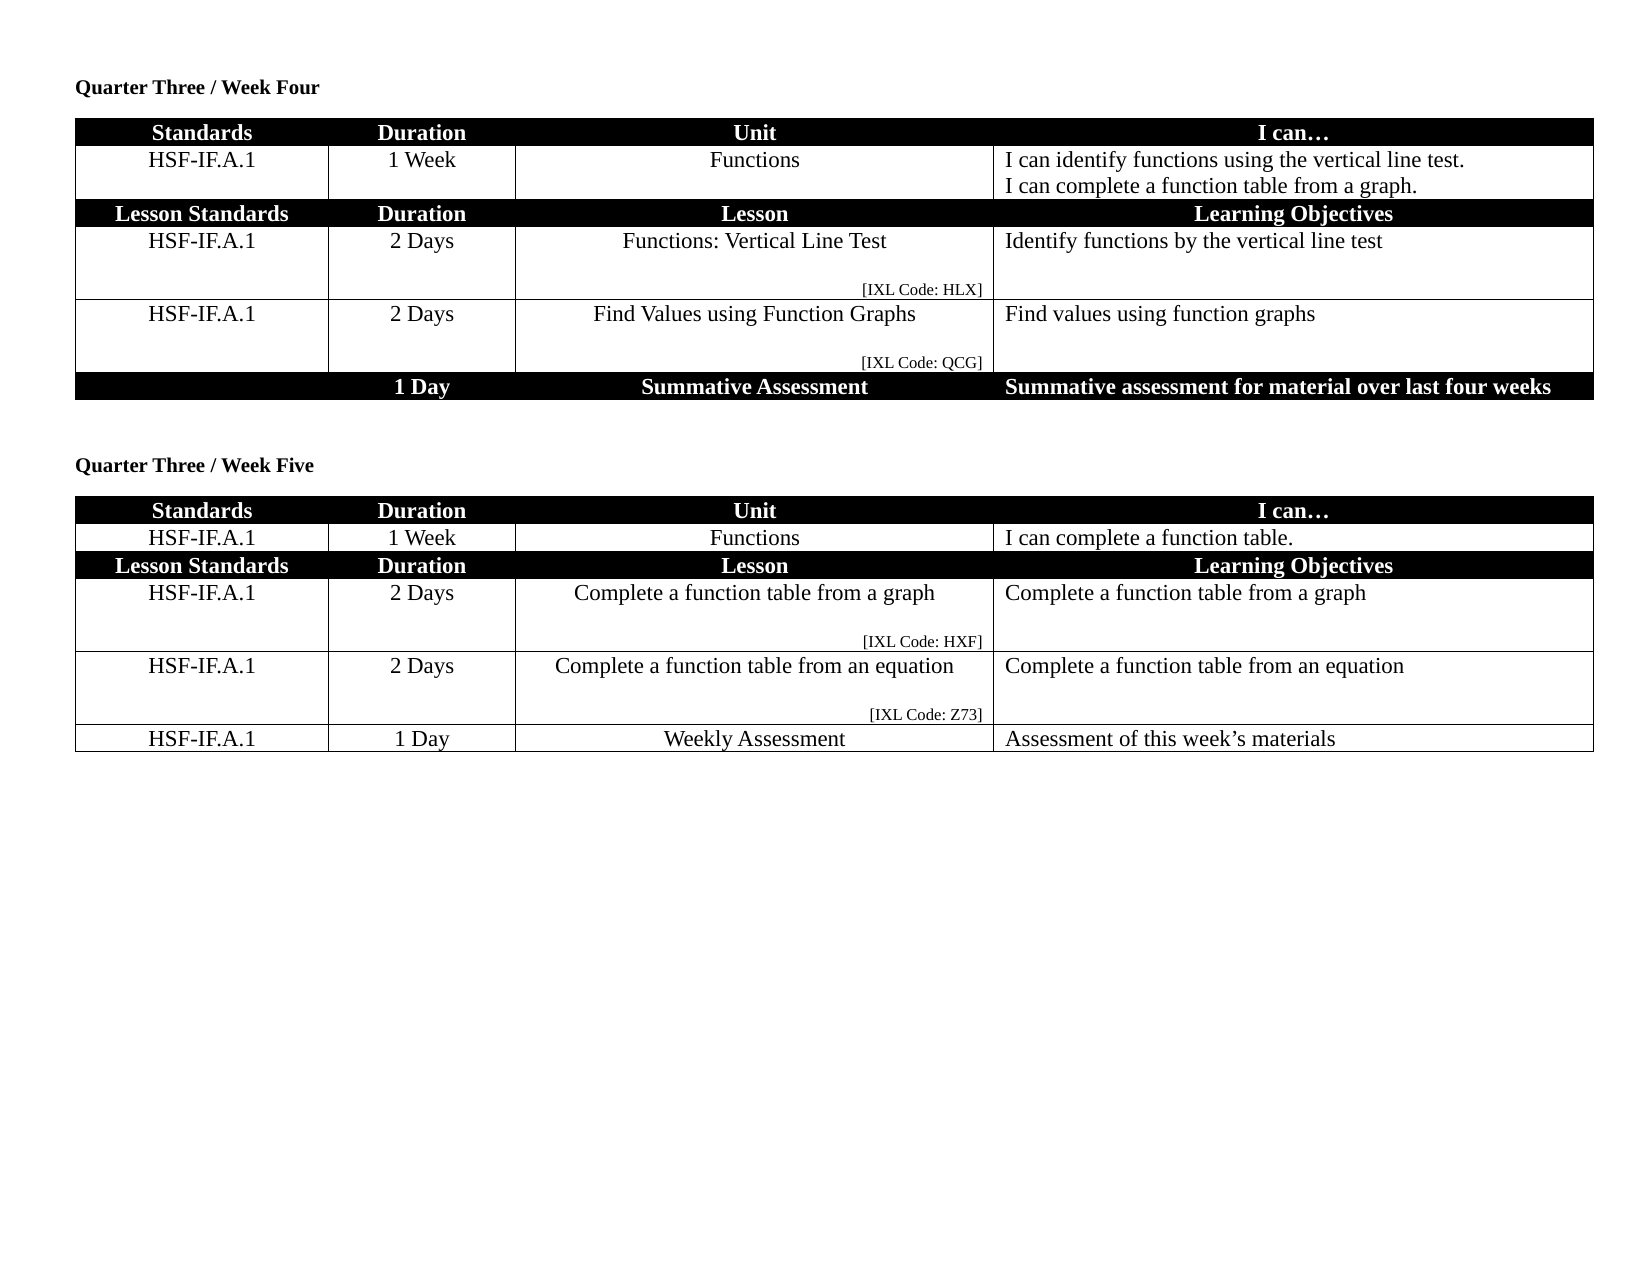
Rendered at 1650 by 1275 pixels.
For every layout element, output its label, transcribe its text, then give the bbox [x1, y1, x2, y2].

table_header Duration [329, 497, 515, 523]
table_cell Functions [516, 524, 993, 551]
table_cell Complete a function table from a graph [994, 579, 1593, 651]
table_cell Complete a function table from an equation [994, 652, 1593, 724]
table_cell Lesson Standards [76, 200, 328, 226]
table_cell Complete a function table from an equation [IXL Code: Z73] [516, 652, 993, 724]
table_cell Lesson [516, 200, 993, 226]
table_cell 2 Days [329, 652, 515, 724]
table_cell 1 Week [329, 524, 515, 551]
table_header Standards [76, 497, 328, 523]
table_cell 2 Days [329, 227, 515, 299]
table_cell 1 Day [329, 373, 515, 399]
table_cell Duration [329, 200, 515, 226]
text Quarter Three / Week Four [75, 75, 1575, 99]
table_header Standards [76, 119, 328, 145]
table_cell Lesson Standards [76, 552, 328, 578]
table_cell Learning Objectives [994, 552, 1593, 578]
table_header Unit [516, 497, 993, 523]
table_cell Find values using function graphs [994, 300, 1593, 372]
table_cell I can identify functions using the vertical line test. I can complete a function table from a graph. [994, 146, 1593, 199]
table_cell Functions [516, 146, 993, 199]
table_cell 1 Day [329, 725, 515, 751]
table_cell Functions: Vertical Line Test [IXL Code: HLX] [516, 227, 993, 299]
table_cell HSF-IF.A.1 [76, 524, 328, 551]
table_cell Duration [329, 552, 515, 578]
table_cell HSF-IF.A.1 [76, 579, 328, 651]
table_cell 1 Week [329, 146, 515, 199]
table_cell HSF-IF.A.1 [76, 300, 328, 372]
table_cell [76, 373, 328, 399]
table_cell HSF-IF.A.1 [76, 227, 328, 299]
table_cell 2 Days [329, 579, 515, 651]
table_cell Assessment of this week’s materials [994, 725, 1593, 751]
table_header I can… [994, 119, 1593, 145]
table_cell I can complete a function table. [994, 524, 1593, 551]
text Quarter Three / Week Five [75, 453, 1575, 477]
table_cell HSF-IF.A.1 [76, 725, 328, 751]
table_cell HSF-IF.A.1 [76, 652, 328, 724]
table_cell Identify functions by the vertical line test [994, 227, 1593, 299]
table_cell Find Values using Function Graphs [IXL Code: QCG] [516, 300, 993, 372]
table_header Unit [516, 119, 993, 145]
table_cell Lesson [516, 552, 993, 578]
table_cell Summative Assessment [516, 373, 993, 399]
table_cell 2 Days [329, 300, 515, 372]
table_cell Complete a function table from a graph [IXL Code: HXF] [516, 579, 993, 651]
table_header Duration [329, 119, 515, 145]
table_cell Summative assessment for material over last four weeks [994, 373, 1593, 399]
table_cell Learning Objectives [994, 200, 1593, 226]
table_cell Weekly Assessment [516, 725, 993, 751]
table_header I can… [994, 497, 1593, 523]
table_cell HSF-IF.A.1 [76, 146, 328, 199]
